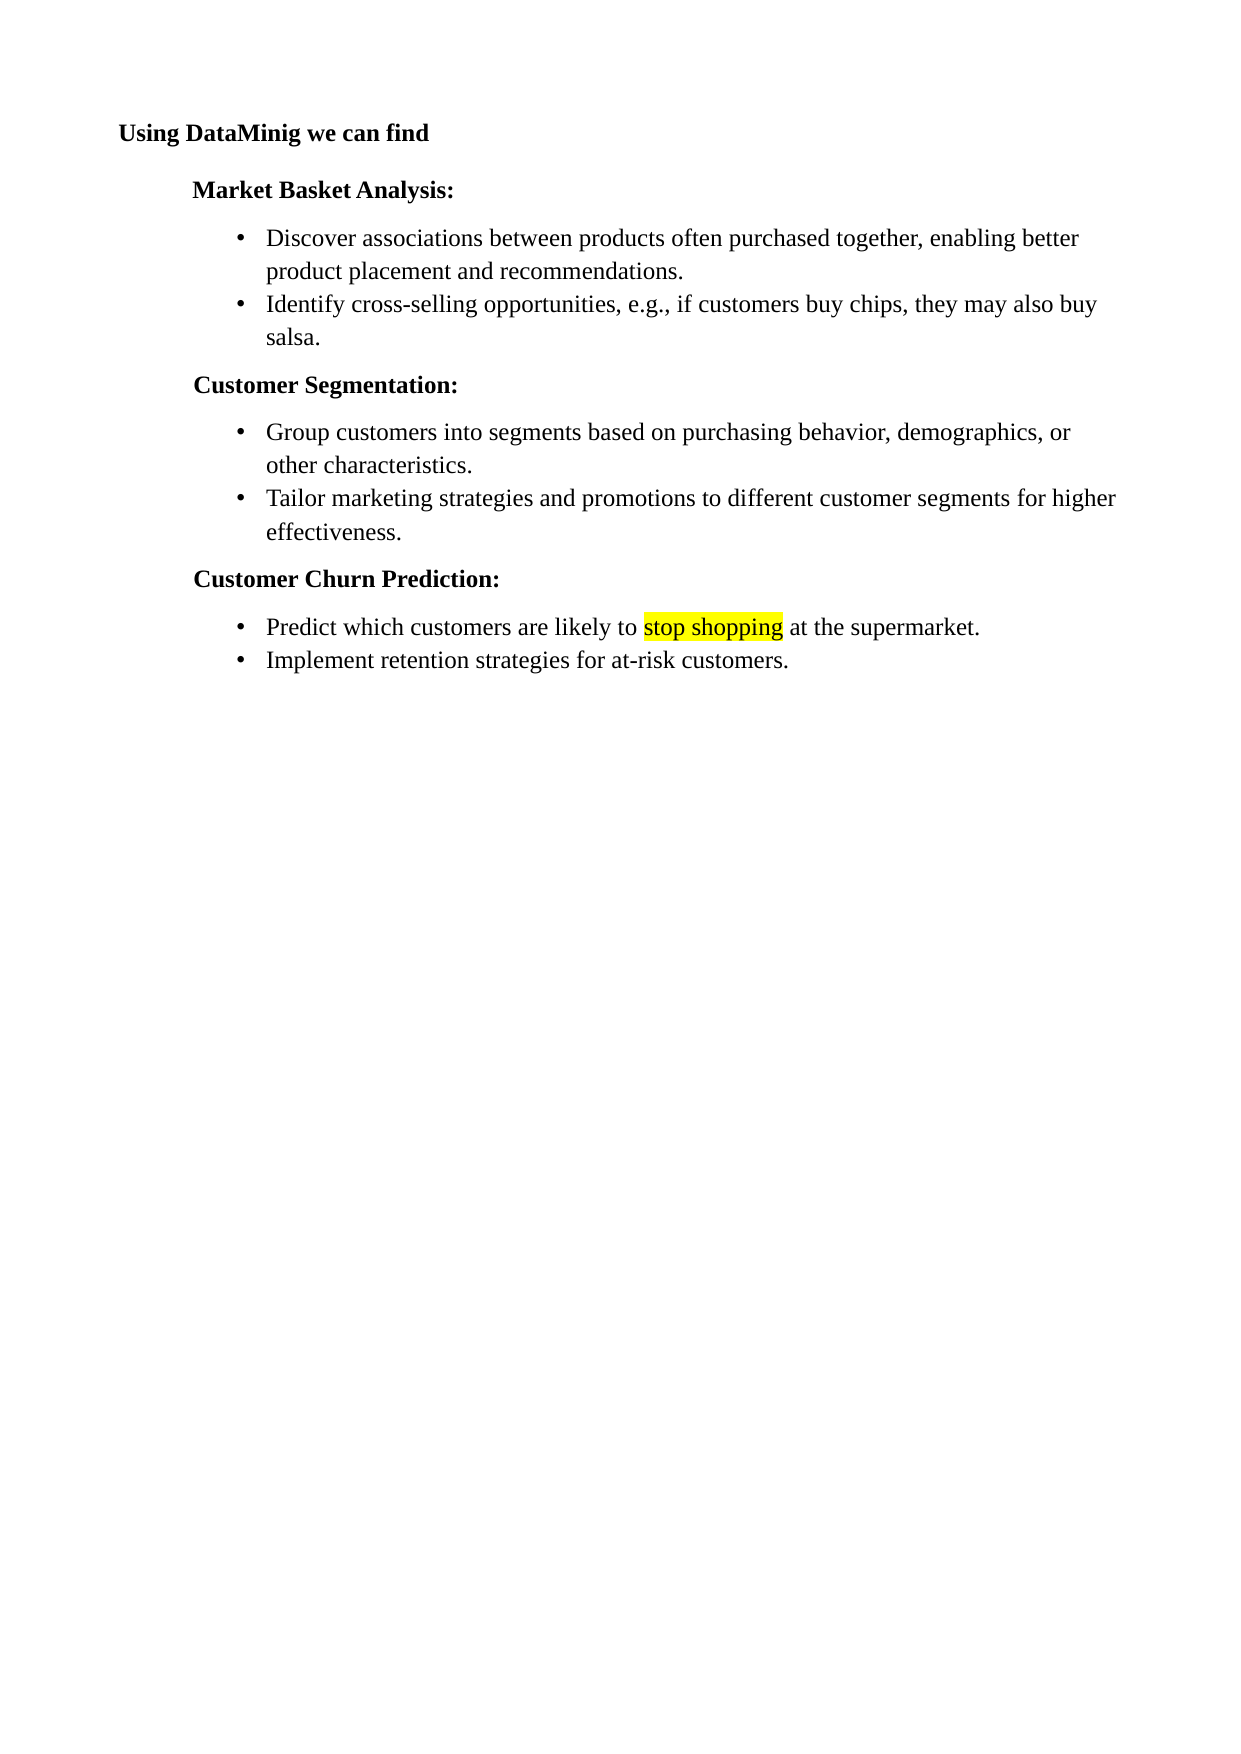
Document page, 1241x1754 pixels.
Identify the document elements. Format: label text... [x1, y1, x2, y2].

list Implement retention strategies for at-risk customers. [236, 645, 1122, 673]
list Customer Segmentation: [164, 370, 1122, 399]
list Group customers into segments based on purchasing behavior, demographics, or other characteristics. [236, 417, 1122, 479]
list Predict which customers are likely to stop shopping at the supermarket. [236, 612, 1122, 641]
list Identify cross-selling opportunities, e.g., if customers buy chips, they may also buy salsa. [236, 289, 1122, 351]
text Market Basket Analysis: [192, 176, 1122, 204]
list Discover associations between products often purchased together, enabling better product placement and recommendations. [236, 223, 1122, 285]
list Customer Churn Prediction: [164, 564, 1122, 593]
list Tailor marketing strategies and promotions to different customer segments for higher effectiveness. [236, 483, 1122, 545]
text Using DataMinig we can find [118, 118, 1122, 147]
